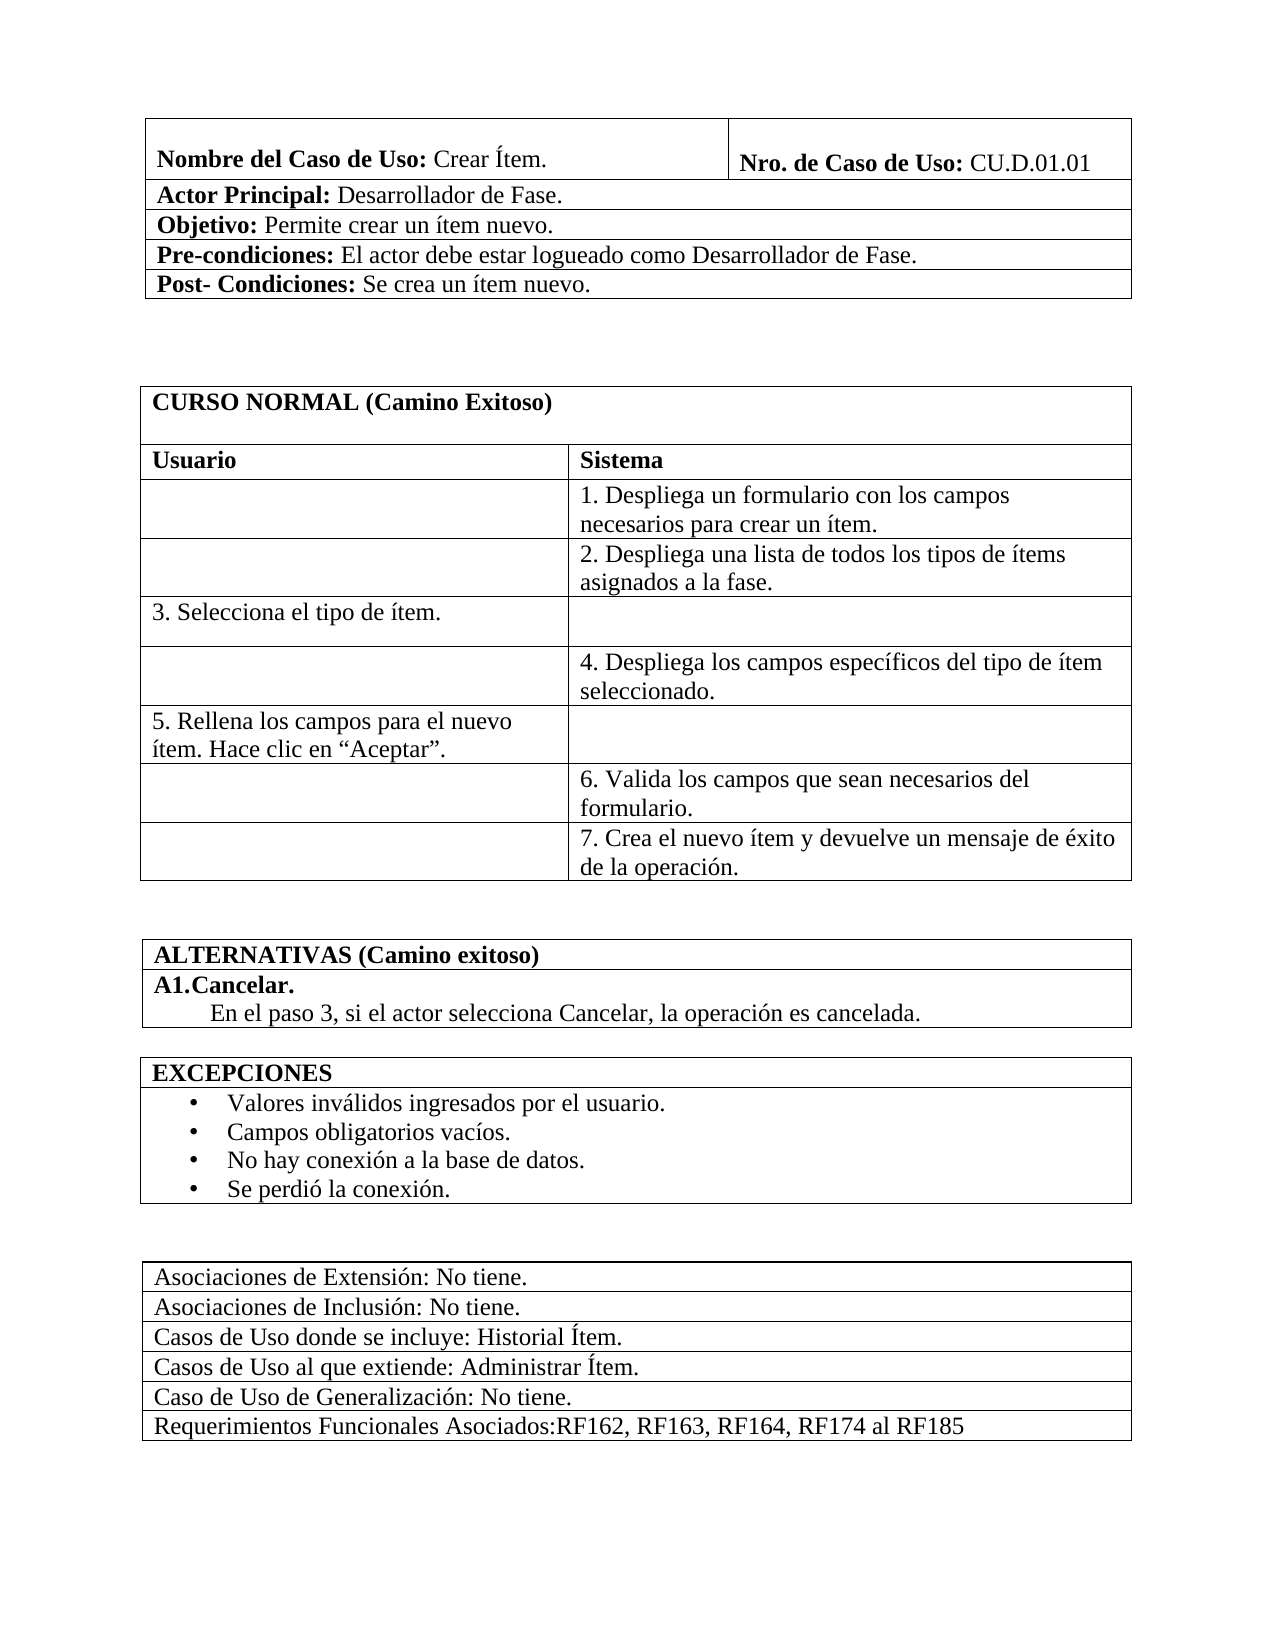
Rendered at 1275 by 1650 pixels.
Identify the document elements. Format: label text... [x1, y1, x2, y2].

table_cell [569, 597, 1131, 646]
table_header Asociaciones de Extensión: No tiene. [143, 1263, 1131, 1291]
table_cell Casos de Uso al que extiende: Administrar Ítem. [143, 1352, 1131, 1381]
table_cell [141, 539, 568, 596]
table_cell 5. Rellena los campos para el nuevo ítem. Hace clic en “Aceptar”. [141, 706, 568, 763]
table_cell 7. Crea el nuevo ítem y devuelve un mensaje de éxito de la operación. [569, 823, 1131, 880]
table_header CURSO NORMAL (Camino Exitoso) [141, 387, 1131, 444]
table_cell Casos de Uso donde se incluye: Historial Ítem. [143, 1322, 1131, 1351]
table_cell Requerimientos Funcionales Asociados:RF162, RF163, RF164, RF174 al RF185 [143, 1411, 1131, 1440]
table_cell Usuario [141, 445, 568, 479]
table_cell Cancelar. En el paso 3, si el actor selecciona Cancelar, la operación es cancelada. [143, 970, 1131, 1027]
table_cell 6. Valida los campos que sean necesarios del formulario. [569, 764, 1131, 822]
table_cell Post- Condiciones: Se crea un ítem nuevo. [146, 270, 1131, 298]
table_cell Asociaciones de Inclusión: No tiene. [143, 1292, 1131, 1321]
table_cell [569, 706, 1131, 763]
table_header Nro. de Caso de Uso: CU.D.01.01 [729, 119, 1131, 179]
table_cell Valores inválidos ingresados por el usuario. Campos obligatorios vacíos. No hay conexión a la base de datos. Se perdió la conexión. [141, 1088, 1131, 1203]
table_header EXCEPCIONES [141, 1058, 1131, 1087]
table_cell [141, 647, 568, 705]
table_cell Actor Principal: Desarrollador de Fase. [146, 180, 1131, 209]
table_cell [141, 823, 568, 880]
table_header Nombre del Caso de Uso: Crear Ítem. [146, 119, 728, 179]
table_cell Caso de Uso de Generalización: No tiene. [143, 1382, 1131, 1410]
table_cell Pre-condiciones: El actor debe estar logueado como Desarrollador de Fase. [146, 240, 1131, 268]
table_cell [141, 764, 568, 822]
table_cell 3. Selecciona el tipo de ítem. [141, 597, 568, 646]
table_cell [141, 480, 568, 538]
table_cell Sistema [569, 445, 1131, 479]
table_cell Objetivo: Permite crear un ítem nuevo. [146, 210, 1131, 239]
table_cell 1. Despliega un formulario con los campos necesarios para crear un ítem. [569, 480, 1131, 538]
table_header ALTERNATIVAS (Camino exitoso) [143, 940, 1131, 969]
table_cell 2. Despliega una lista de todos los tipos de ítems asignados a la fase. [569, 539, 1131, 596]
table_cell 4. Despliega los campos específicos del tipo de ítem seleccionado. [569, 647, 1131, 705]
